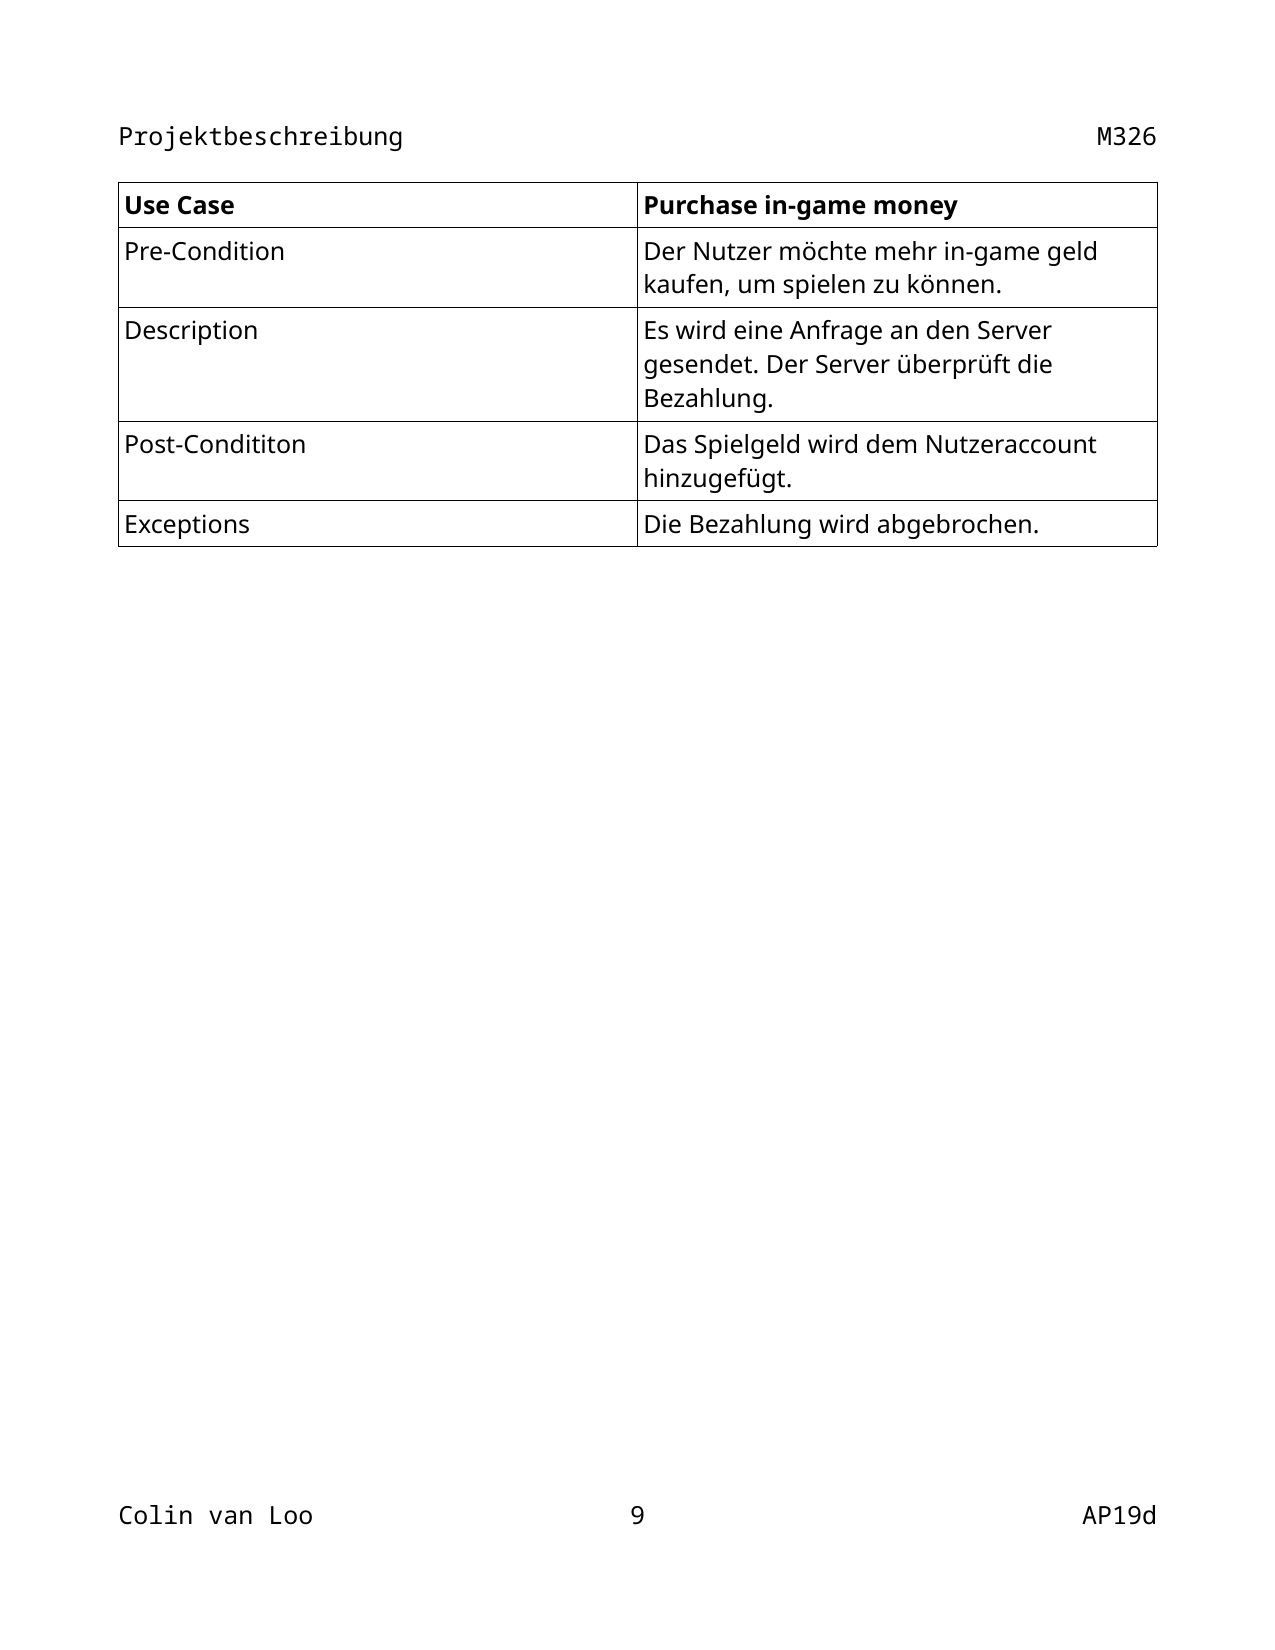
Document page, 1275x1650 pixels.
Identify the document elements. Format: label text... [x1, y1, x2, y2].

table_cell Pre-Condition [119, 228, 637, 307]
table_cell Der Nutzer möchte mehr in-game geld kaufen, um spielen zu können. [638, 228, 1157, 307]
table_cell Description [119, 308, 637, 421]
table_header Use Case [119, 183, 637, 227]
table_cell Die Bezahlung wird abgebrochen. [638, 501, 1157, 546]
table_header Purchase in-game money [638, 183, 1157, 227]
table_cell Das Spielgeld wird dem Nutzeraccount hinzugefügt. [638, 422, 1157, 500]
table_cell Post-Condititon [119, 422, 637, 500]
table_cell Exceptions [119, 501, 637, 546]
table_cell Es wird eine Anfrage an den Server gesendet. Der Server überprüft die Bezahlung. [638, 308, 1157, 421]
